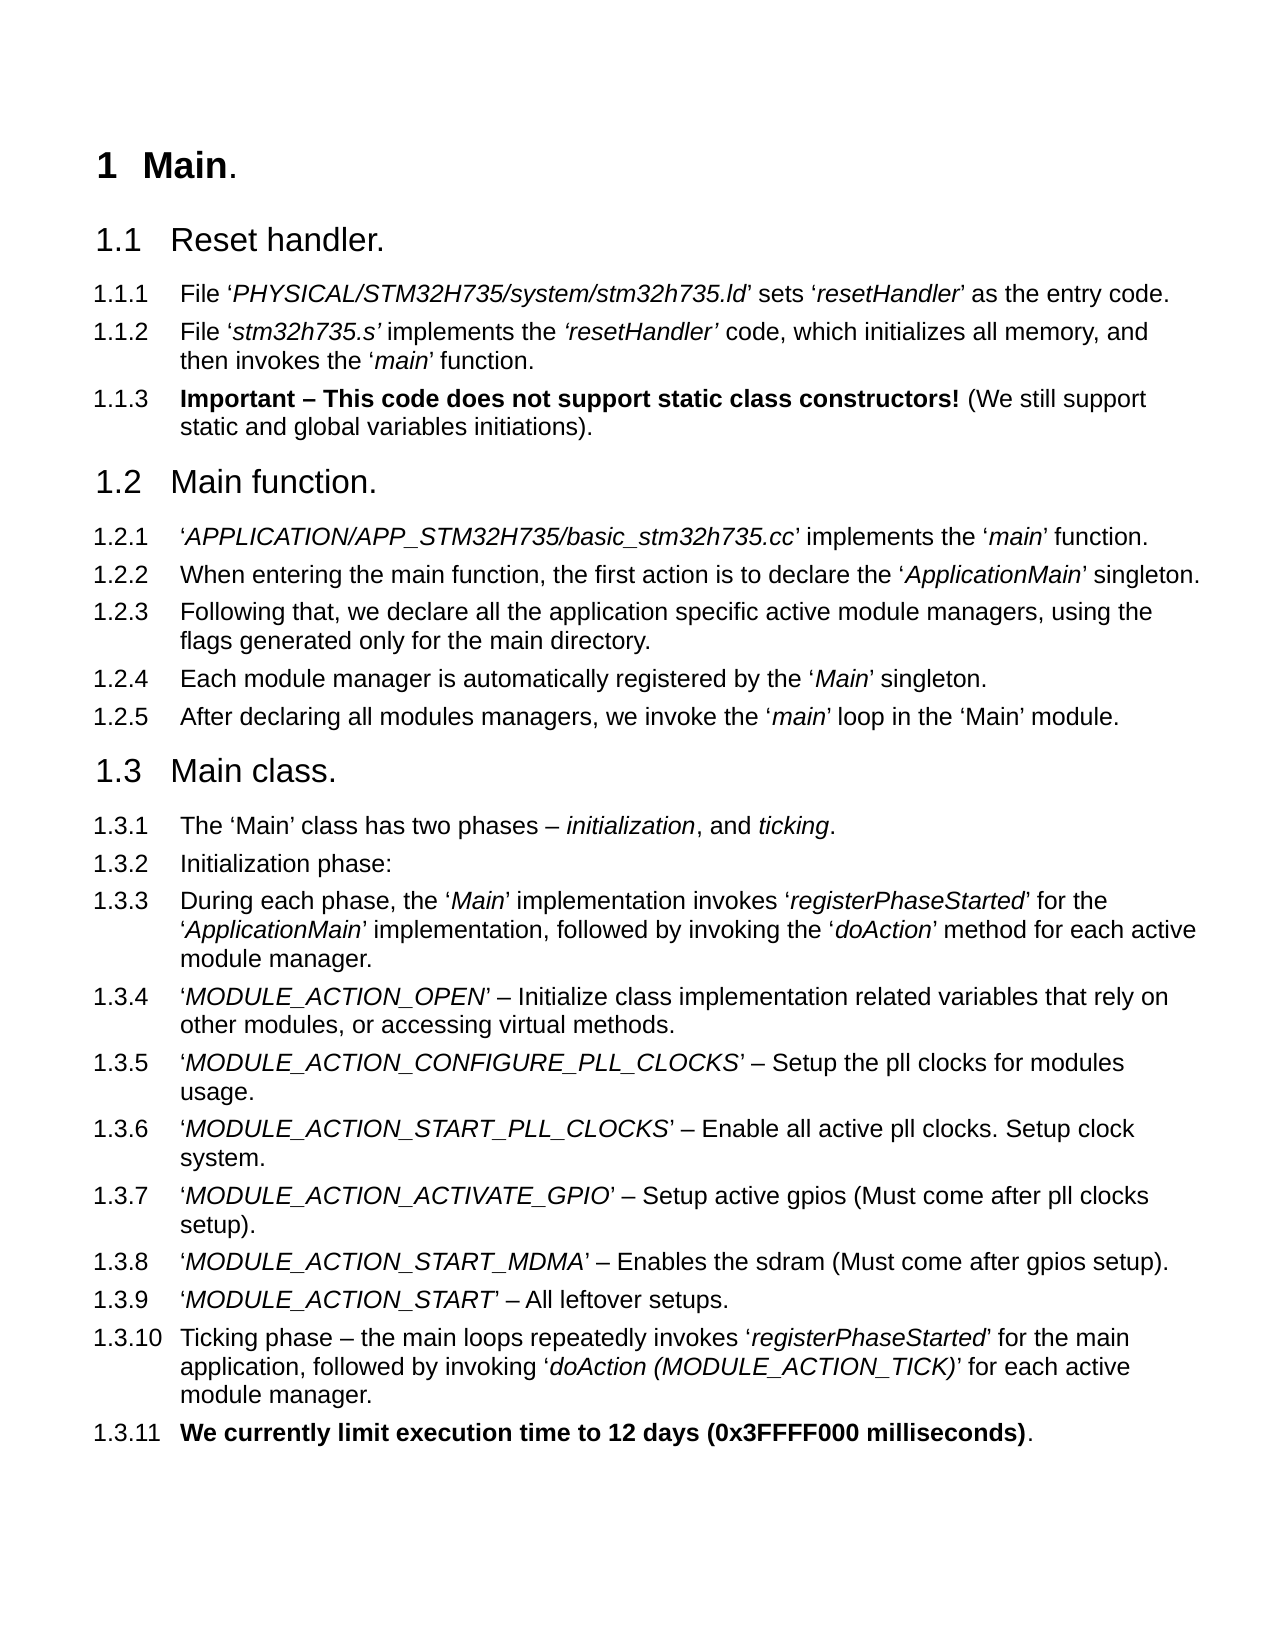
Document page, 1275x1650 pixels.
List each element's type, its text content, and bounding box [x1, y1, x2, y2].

subtitle Main function. [86, 462, 1202, 500]
subtitle Initialization phase: [86, 849, 1202, 877]
subtitle We currently limit execution time to 12 days (0x3FFFF000 milliseconds). [86, 1418, 1202, 1447]
subtitle ‘MODULE_ACTION_CONFIGURE_PLL_CLOCKS’ – Setup the pll clocks for modules usage. [86, 1048, 1202, 1106]
subtitle Each module manager is automatically registered by the ‘Main’ singleton. [86, 664, 1202, 692]
subtitle ‘MODULE_ACTION_START’ – All leftover setups. [86, 1285, 1202, 1314]
subtitle Main class. [86, 751, 1202, 789]
subtitle ‘APPLICATION/APP_STM32H735/basic_stm32h735.cc’ implements the ‘main’ function. [86, 522, 1202, 551]
subtitle Reset handler. [86, 219, 1202, 258]
subtitle Ticking phase – the main loops repeatedly invokes ‘registerPhaseStarted’ for the main application, followed by invoking ‘doAction (MODULE_ACTION_TICK)’ for each active module manager. [86, 1323, 1202, 1409]
subtitle During each phase, the ‘Main’ implementation invokes ‘registerPhaseStarted’ for the ‘ApplicationMain’ implementation, followed by invoking the ‘doAction’ method for each active module manager. [86, 886, 1202, 973]
subtitle The ‘Main’ class has two phases – initialization, and ticking. [86, 811, 1202, 840]
subtitle File ‘stm32h735.s’ implements the ‘resetHandler’ code, which initializes all memory, and then invokes the ‘main’ function. [86, 317, 1202, 375]
subtitle Following that, we declare all the application specific active module managers, using the flags generated only for the main directory. [86, 597, 1202, 655]
subtitle When entering the main function, the first action is to declare the ‘ApplicationMain’ singleton. [86, 559, 1202, 588]
subtitle File ‘PHYSICAL/STM32H735/system/stm32h735.ld’ sets ‘resetHandler’ as the entry code. [86, 279, 1202, 308]
subtitle ‘MODULE_ACTION_START_MDMA’ – Enables the sdram (Must come after gpios setup). [86, 1247, 1202, 1276]
subtitle ‘MODULE_ACTION_START_PLL_CLOCKS’ – Enable all active pll clocks. Setup clock system. [86, 1114, 1202, 1172]
subtitle ‘MODULE_ACTION_OPEN’ – Initialize class implementation related variables that rely on other modules, or accessing virtual methods. [86, 982, 1202, 1039]
subtitle Important – This code does not support static class constructors! (We still support static and global variables initiations). [86, 384, 1202, 441]
subtitle ‘MODULE_ACTION_ACTIVATE_GPIO’ – Setup active gpios (Must come after pll clocks setup). [86, 1181, 1202, 1238]
subtitle Main. [86, 143, 1202, 186]
subtitle After declaring all modules managers, we invoke the ‘main’ loop in the ‘Main’ module. [86, 701, 1202, 730]
